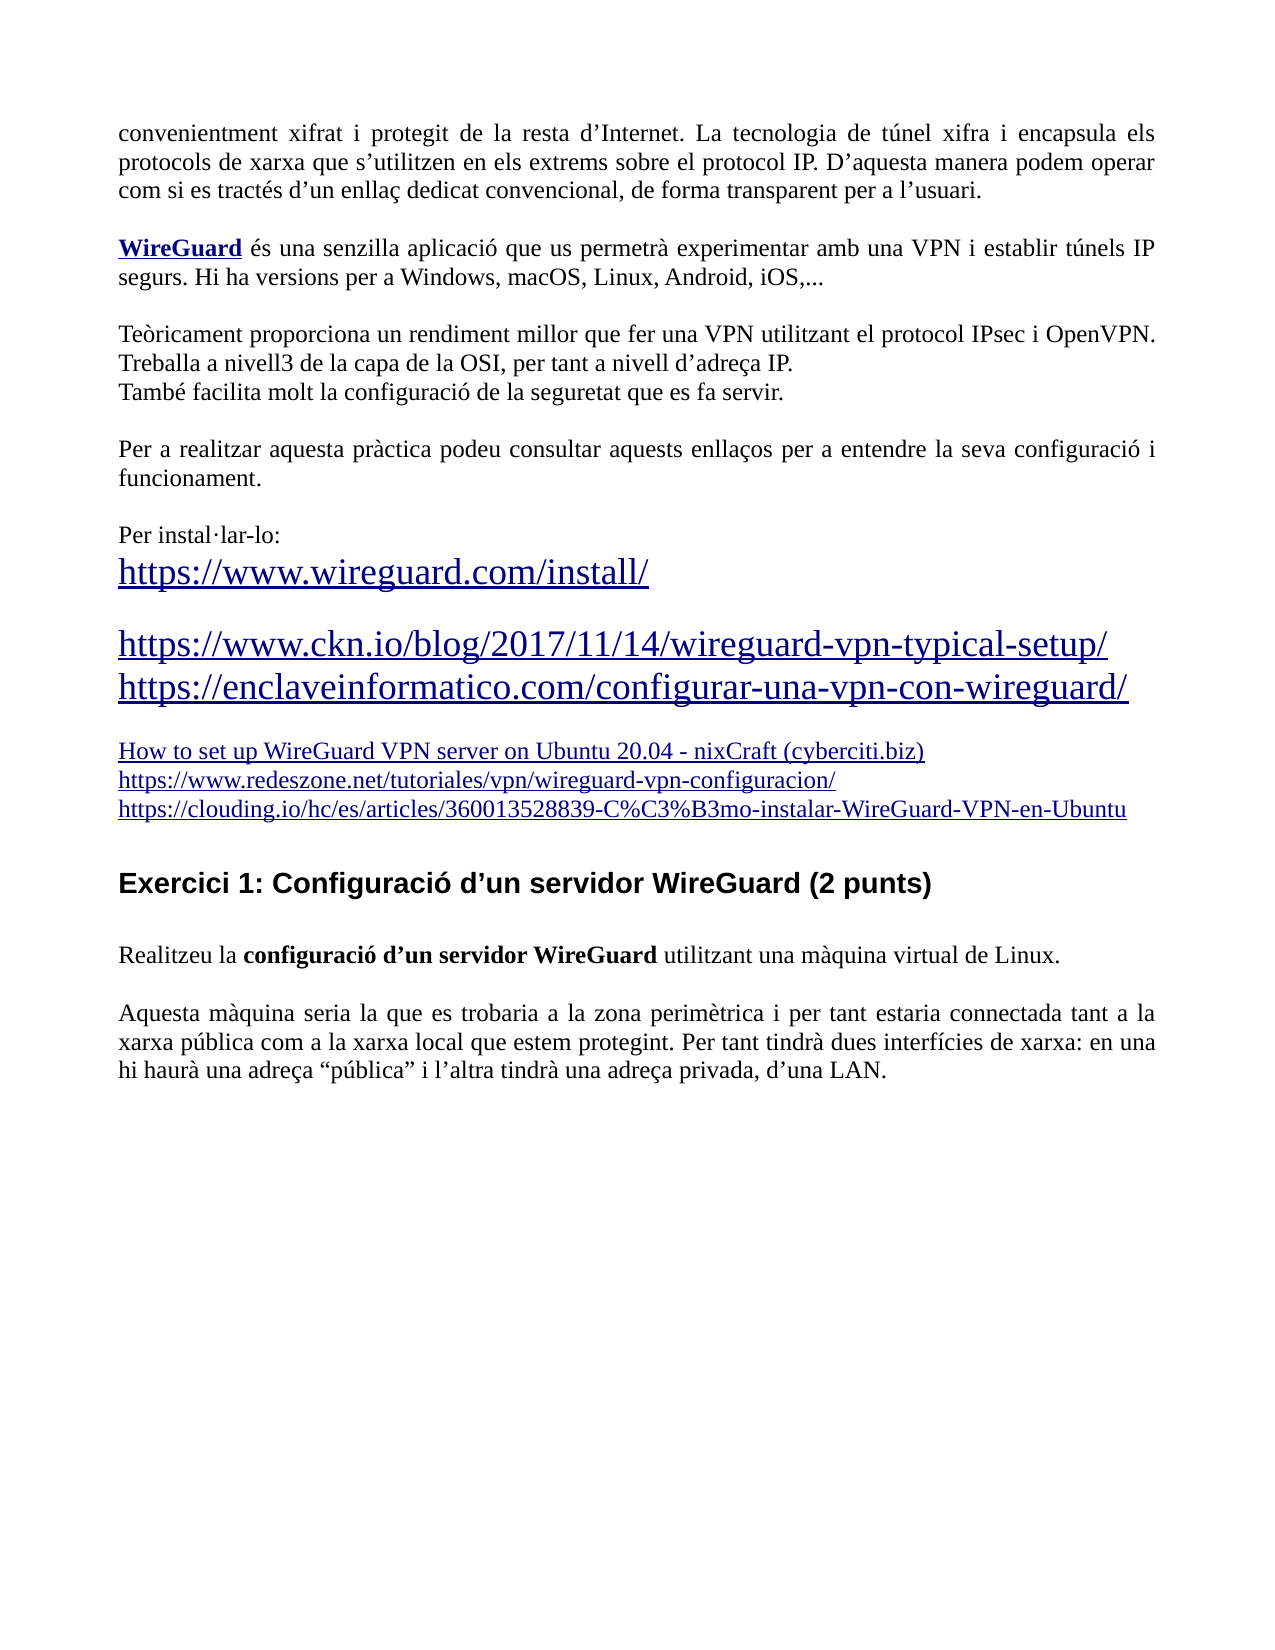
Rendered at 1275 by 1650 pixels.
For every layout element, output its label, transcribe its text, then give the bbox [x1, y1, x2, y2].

text Per a realitzar aquesta pràctica podeu consultar aquests enllaços per a entendre la seva configuració i funcionament. [118, 434, 1157, 492]
text Aquesta màquina seria la que es trobaria a la zona perimètrica i per tant estaria connectada tant a la xarxa pública com a la xarxa local que estem protegint. Per tant tindrà dues interfícies de xarxa: en una hi haurà una adreça “pública” i l’altra tindrà una adreça privada, d’una LAN. [118, 998, 1157, 1084]
text https://enclaveinformatico.com/configurar-una-vpn-con-wireguard/ [118, 664, 1157, 707]
text https://clouding.io/hc/es/articles/360013528839-C%C3%B3mo-instalar-WireGuard-VPN-en-Ubuntu [118, 794, 1157, 822]
text https://www.wireguard.com/install/ [118, 549, 1157, 592]
text https://www.redeszone.net/tutoriales/vpn/wireguard-vpn-configuracion/ [118, 765, 1157, 794]
text WireGuard és una senzilla aplicació que us permetrà experimentar amb una VPN i establir túnels IP segurs. Hi ha versions per a Windows, macOS, Linux, Android, iOS,... [118, 233, 1157, 291]
subtitle Exercici 1: Configuració d’un servidor WireGuard (2 punts) [118, 866, 1157, 899]
text convenientment xifrat i protegit de la resta d’Internet. La tecnologia de túnel xifra i encapsula els protocols de xarxa que s’utilitzen en els extrems sobre el protocol IP. D’aquesta manera podem operar com si es tractés d’un enllaç dedicat convencional, de forma transparent per a l’usuari. [118, 118, 1157, 204]
text També facilita molt la configuració de la seguretat que es fa servir. [118, 377, 1157, 406]
text Teòricament proporciona un rendiment millor que fer una VPN utilitzant el protocol IPsec i OpenVPN. Treballa a nivell3 de la capa de la OSI, per tant a nivell d’adreça IP. [118, 319, 1157, 377]
text Per instal·lar-lo: [118, 521, 1157, 549]
text https://www.ckn.io/blog/2017/11/14/wireguard-vpn-typical-setup/ [118, 621, 1157, 664]
text How to set up WireGuard VPN server on Ubuntu 20.04 - nixCraft (cyberciti.biz) [118, 736, 1157, 765]
text Realitzeu la configuració d’un servidor WireGuard utilitzant una màquina virtual de Linux. [118, 941, 1157, 969]
